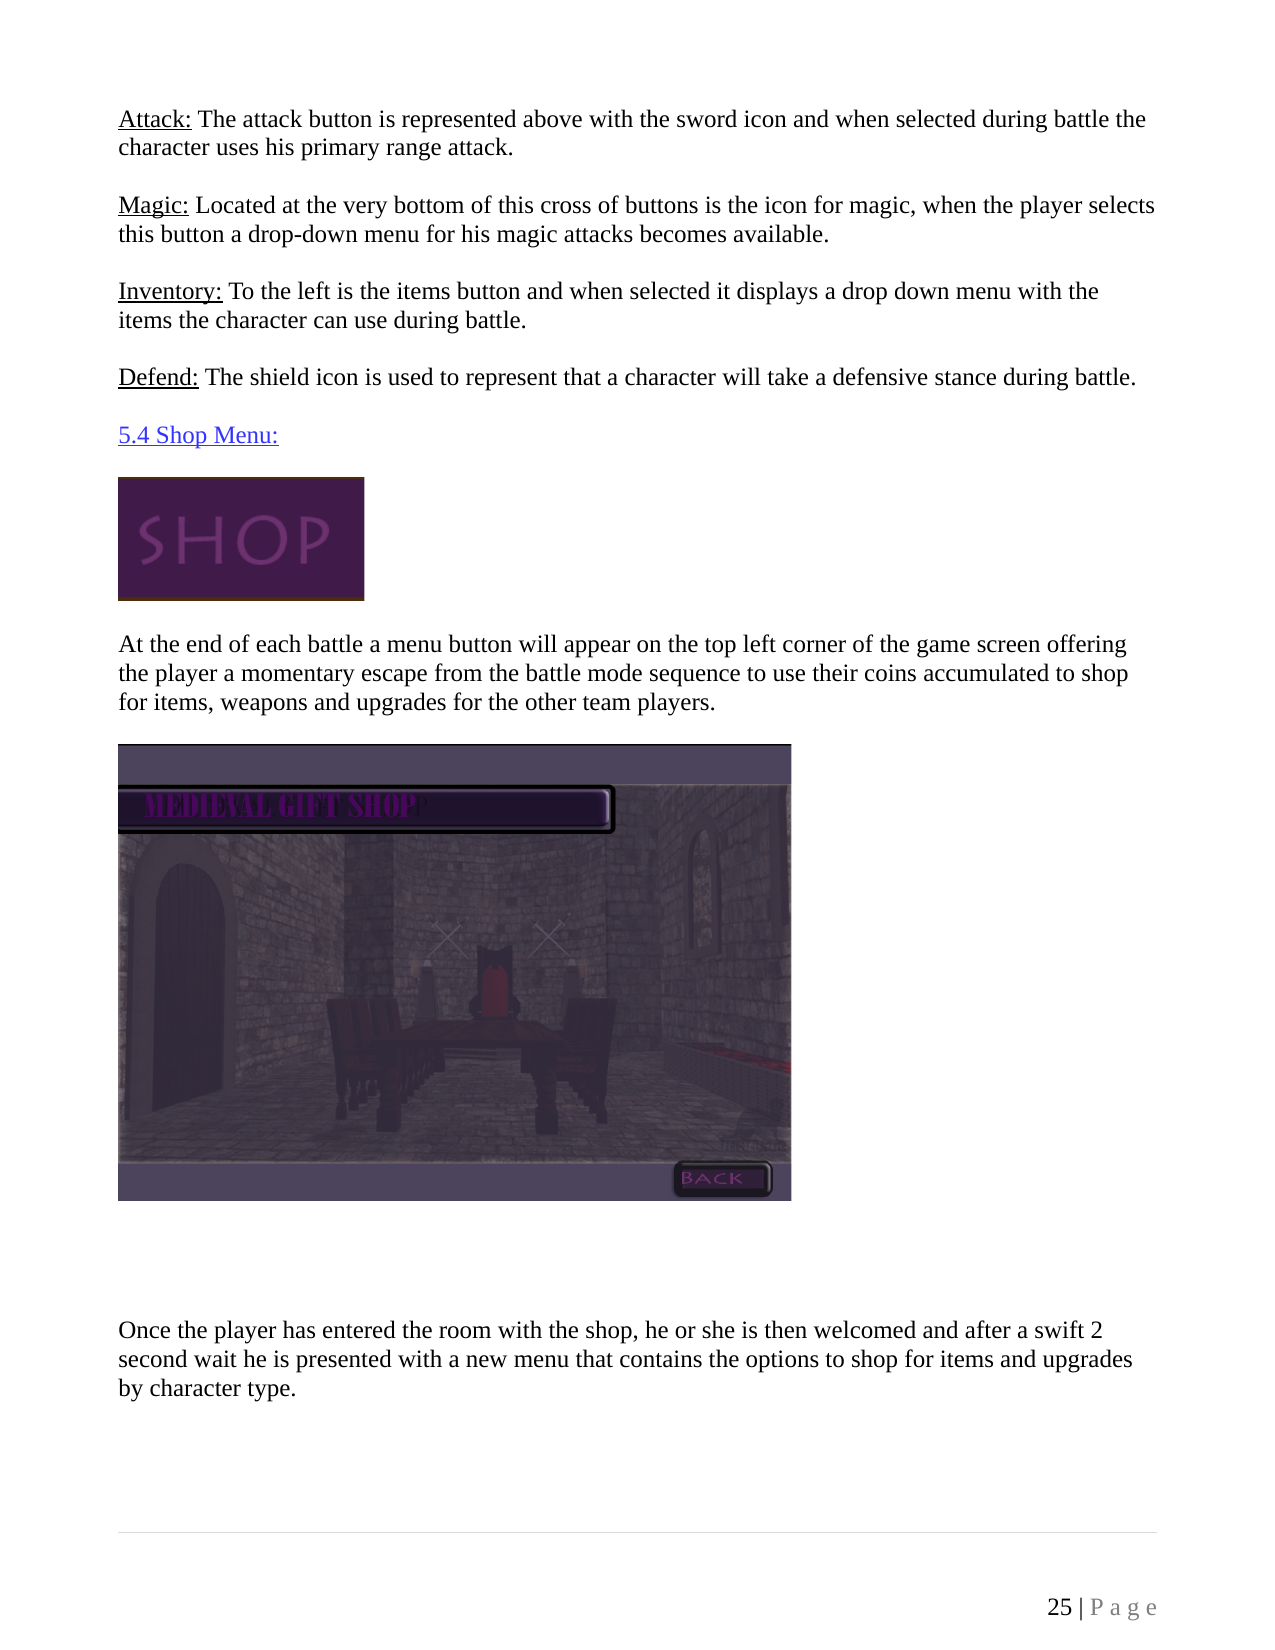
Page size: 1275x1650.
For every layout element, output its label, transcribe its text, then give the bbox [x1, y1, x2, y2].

text Once the player has entered the room with the shop, he or she is then welcomed and after a swift 2 second wait he is presented with a new menu that contains the options to shop for items and upgrades by character type. [118, 1315, 1157, 1401]
text Magic: Located at the very bottom of this cross of buttons is the icon for magic, when the player selects this button a drop-down menu for his magic attacks becomes available. [118, 190, 1157, 247]
text Inventory: To the left is the items button and when selected it displays a drop down menu with the items the character can use during battle. [118, 276, 1157, 334]
text Defend: The shield icon is used to represent that a character will take a defensive stance during battle. [118, 362, 1157, 391]
text Attack: The attack button is represented above with the sword icon and when selected during battle the character uses his primary range attack. [118, 104, 1157, 161]
text At the end of each battle a menu button will appear on the top left corner of the game screen offering the player a momentary escape from the battle mode sequence to use their coins accumulated to shop for items, weapons and upgrades for the other team players. [118, 629, 1157, 716]
text 5.4 Shop Menu: [118, 420, 1157, 449]
